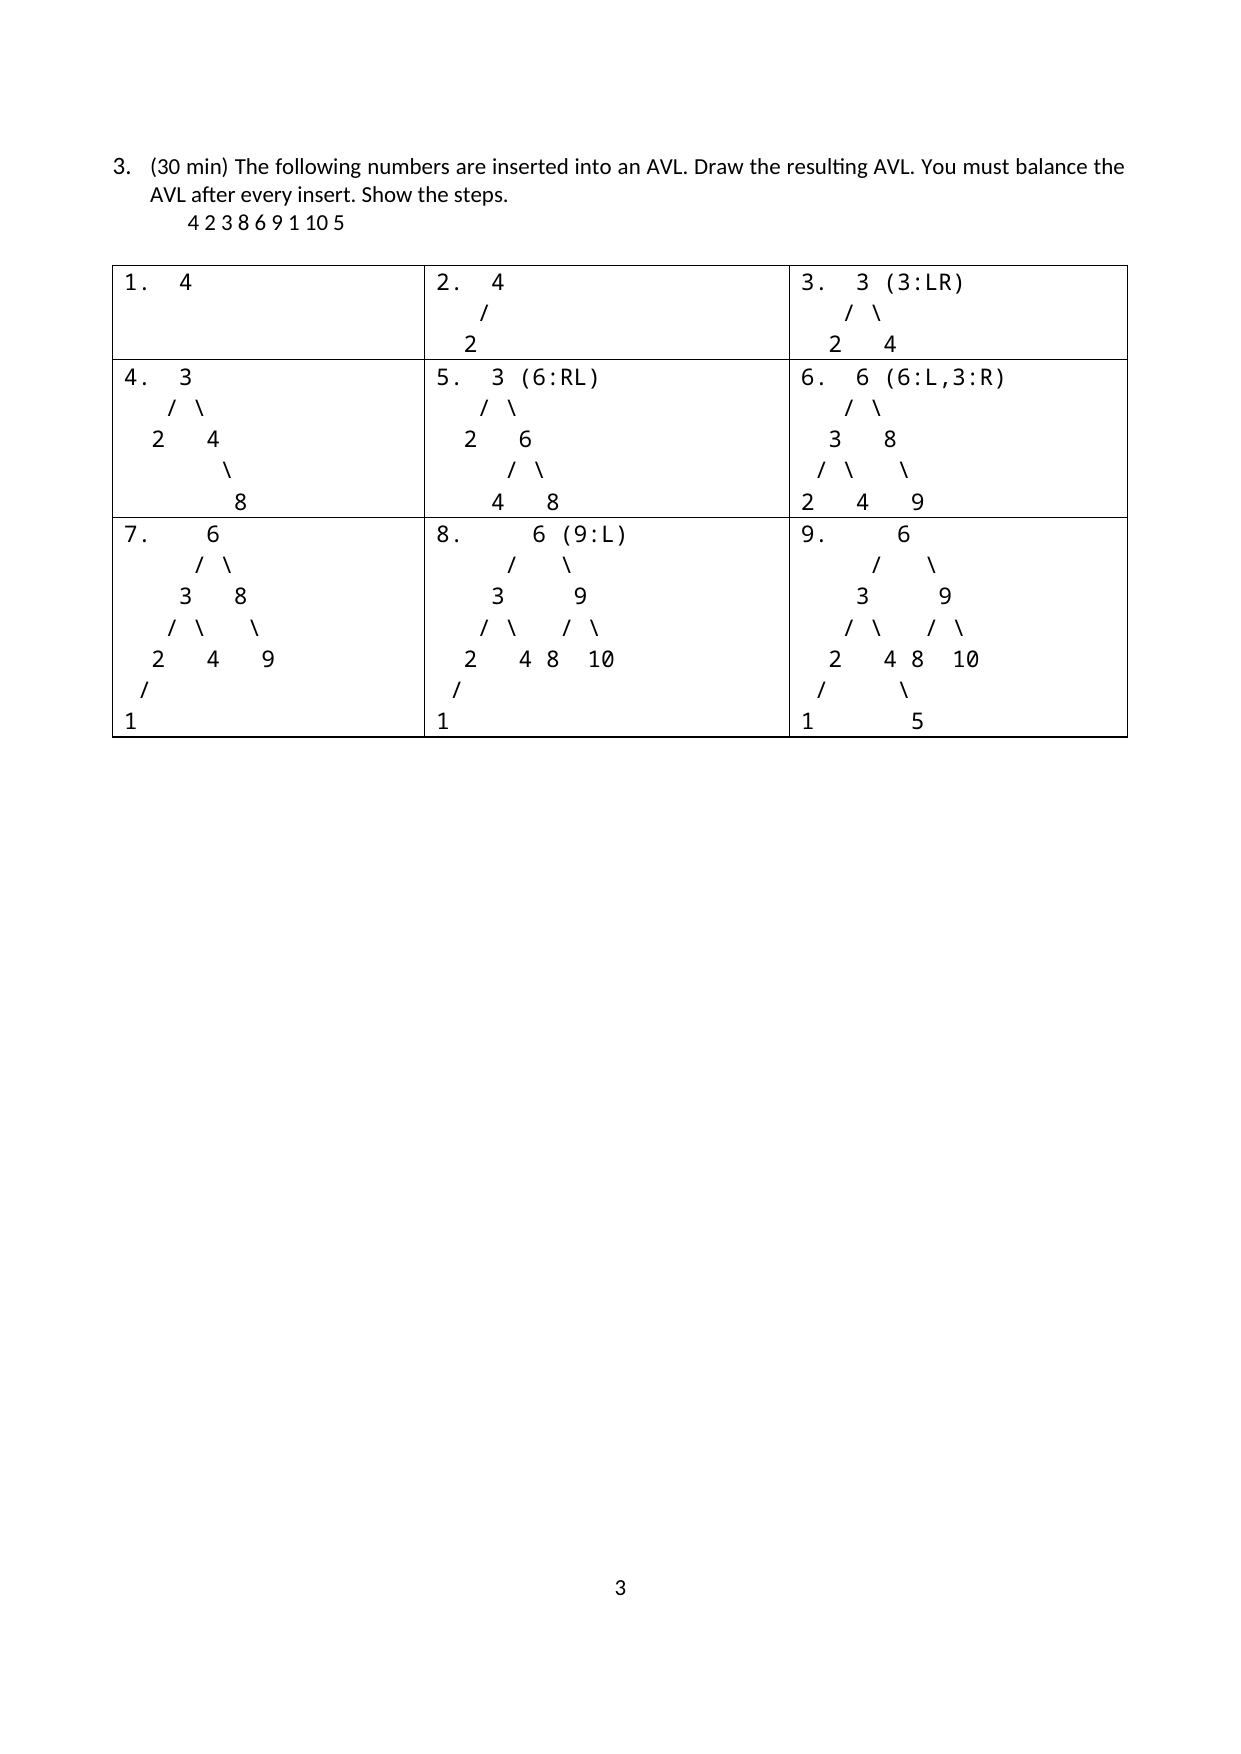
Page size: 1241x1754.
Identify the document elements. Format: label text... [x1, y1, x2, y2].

table_cell 7. 6 / \ 3 8 / \ \ 2 4 9 / 1 [113, 518, 424, 736]
table_cell 8. 6 (9:L) / \ 3 9 / \ / \ 2 4 8 10 / 1 [425, 518, 789, 736]
list (30 min) The following numbers are inserted into an AVL. Draw the resulting AVL. You must balance the AVL after every insert. Show the steps. [112, 150, 1128, 208]
table_cell 6. 6 (6:L,3:R) / \ 3 8 / \ \ 2 4 9 [790, 360, 1127, 517]
table_cell 4. 3 / \ 2 4 \ 8 [113, 360, 424, 517]
table_cell 9. 6 / \ 3 9 / \ / \ 2 4 8 10 / \ 1 5 [790, 518, 1127, 736]
table_header 3. 3 (3:LR) / \ 2 4 [790, 266, 1127, 359]
table_header 2. 4 / 2 [425, 266, 789, 359]
table_cell 5. 3 (6:RL) / \ 2 6 / \ 4 8 [425, 360, 789, 517]
text 4 2 3 8 6 9 1 10 5 [112, 208, 1128, 237]
table_header 1. 4 [113, 266, 424, 359]
